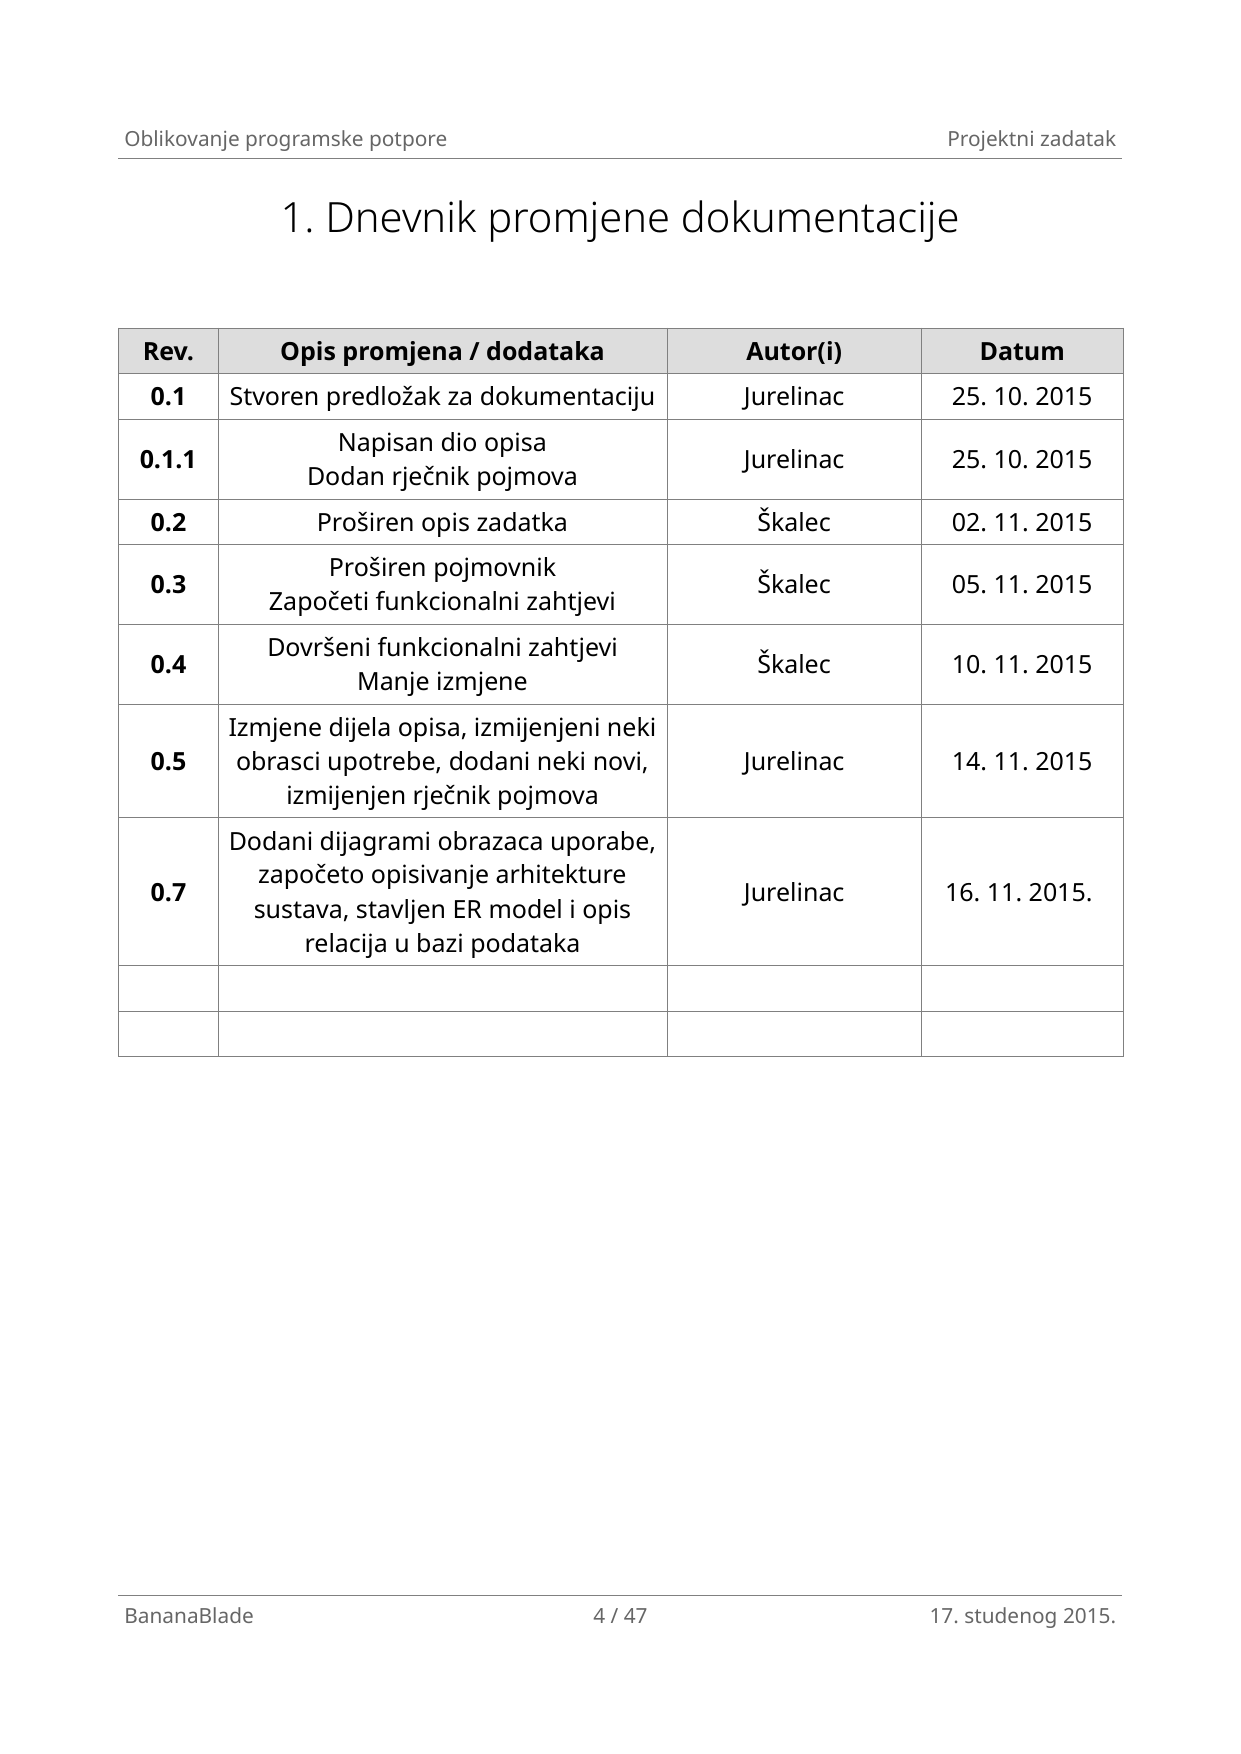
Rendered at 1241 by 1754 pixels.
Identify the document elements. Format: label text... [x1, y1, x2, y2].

table_header Datum [922, 329, 1123, 373]
table_cell Dodani dijagrami obrazaca uporabe, započeto opisivanje arhitekture sustava, stavljen ER model i opis relacija u bazi podataka [219, 818, 667, 965]
table_cell Stvoren predložak za dokumentaciju [219, 374, 667, 419]
table_cell 14. 11. 2015 [922, 705, 1123, 817]
table_cell Proširen pojmovnik Započeti funkcionalni zahtjevi [219, 545, 667, 624]
table_cell 16. 11. 2015. [922, 818, 1123, 965]
table_cell Škalec [668, 545, 921, 624]
table_cell 25. 10. 2015 [922, 374, 1123, 419]
table_cell Jurelinac [668, 818, 921, 965]
table_cell Dovršeni funkcionalni zahtjevi Manje izmjene [219, 625, 667, 703]
table_cell 0.3 [119, 545, 218, 624]
table_cell [119, 966, 218, 1011]
table_cell Jurelinac [668, 420, 921, 498]
table_cell [668, 1012, 921, 1056]
table_cell Jurelinac [668, 705, 921, 817]
table_cell [119, 1012, 218, 1056]
subtitle 1. Dnevnik promjene dokumentacije [118, 188, 1122, 245]
table_cell 0.1 [119, 374, 218, 419]
table_cell [922, 966, 1123, 1011]
table_header Autor(i) [668, 329, 921, 373]
table_header Opis promjena / dodataka [219, 329, 667, 373]
table_cell Izmjene dijela opisa, izmijenjeni neki obrasci upotrebe, dodani neki novi, izmijenjen rječnik pojmova [219, 705, 667, 817]
table_cell Jurelinac [668, 374, 921, 419]
table_cell Škalec [668, 625, 921, 703]
table_cell 0.4 [119, 625, 218, 703]
table_header Rev. [119, 329, 218, 373]
table_cell [219, 966, 667, 1011]
table_cell [668, 966, 921, 1011]
table_cell Proširen opis zadatka [219, 500, 667, 544]
table_cell 05. 11. 2015 [922, 545, 1123, 624]
table_cell 25. 10. 2015 [922, 420, 1123, 498]
table_cell 10. 11. 2015 [922, 625, 1123, 703]
table_cell 0.7 [119, 818, 218, 965]
table_cell Škalec [668, 500, 921, 544]
table_cell [922, 1012, 1123, 1056]
table_cell 02. 11. 2015 [922, 500, 1123, 544]
table_cell 0.1.1 [119, 420, 218, 498]
table_cell [219, 1012, 667, 1056]
table_cell 0.5 [119, 705, 218, 817]
table_cell 0.2 [119, 500, 218, 544]
table_cell Napisan dio opisa Dodan rječnik pojmova [219, 420, 667, 498]
